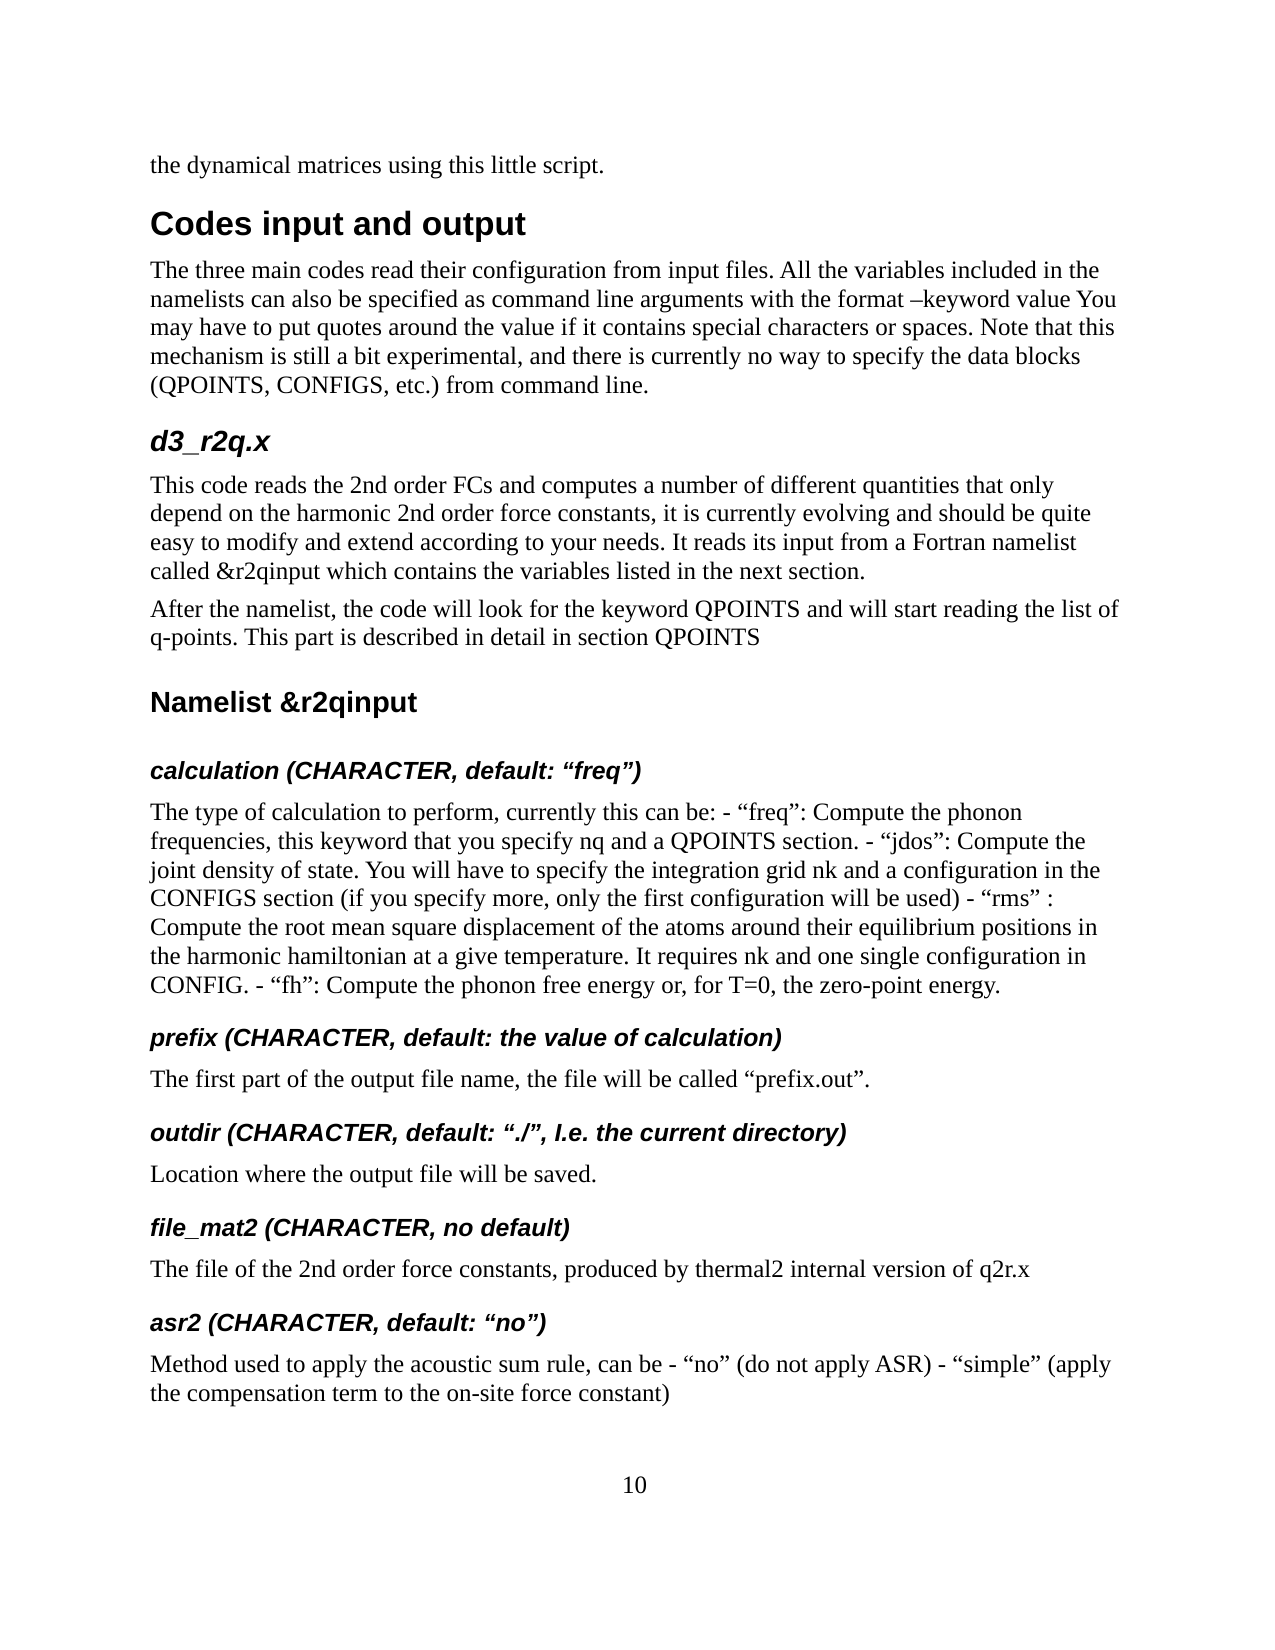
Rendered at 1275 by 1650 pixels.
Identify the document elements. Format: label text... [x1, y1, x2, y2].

text The three main codes read their configuration from input files. All the variables included in the namelists can also be specified as command line arguments with the format –keyword value You may have to put quotes around the value if it contains special characters or spaces. Note that this mechanism is still a bit experimental, and there is currently no way to specify the data blocks (QPOINTS, CONFIGS, etc.) from command line. [150, 255, 1125, 399]
text the dynamical matrices using this little script. [150, 150, 1125, 179]
text Location where the output file will be saved. [150, 1159, 1125, 1188]
subtitle outdir (CHARACTER, default: “./”, I.e. the current directory) [150, 1118, 1125, 1147]
subtitle Namelist &r2qinput [150, 685, 1125, 719]
subtitle calculation (CHARACTER, default: “freq”) [150, 756, 1125, 785]
subtitle d3_r2q.x [150, 424, 1125, 457]
text After the namelist, the code will look for the keyword QPOINTS and will start reading the list of q-points. This part is described in detail in section QPOINTS [150, 594, 1125, 651]
subtitle asr2 (CHARACTER, default: “no”) [150, 1308, 1125, 1336]
text The file of the 2nd order force constants, produced by thermal2 internal version of q2r.x [150, 1254, 1125, 1283]
subtitle prefix (CHARACTER, default: the value of calculation) [150, 1023, 1125, 1052]
subtitle Codes input and output [150, 204, 1125, 242]
text The type of calculation to perform, currently this can be: - “freq”: Compute the phonon frequencies, this keyword that you specify nq and a QPOINTS section. - “jdos”: Compute the joint density of state. You will have to specify the integration grid nk and a configuration in the CONFIGS section (if you specify more, only the first configuration will be used) - “rms” : Compute the root mean square displacement of the atoms around their equilibrium positions in the harmonic hamiltonian at a give temperature. It requires nk and one single configuration in CONFIG. - “fh”: Compute the phonon free energy or, for T=0, the zero-point energy. [150, 797, 1125, 998]
subtitle file_mat2 (CHARACTER, no default) [150, 1213, 1125, 1242]
text Method used to apply the acoustic sum rule, can be - “no” (do not apply ASR) - “simple” (apply the compensation term to the on-site force constant) [150, 1349, 1125, 1406]
text This code reads the 2nd order FCs and computes a number of different quantities that only depend on the harmonic 2nd order force constants, it is currently evolving and should be quite easy to modify and extend according to your needs. It reads its input from a Fortran namelist called &r2qinput which contains the variables listed in the next section. [150, 470, 1125, 585]
text The first part of the output file name, the file will be called “prefix.out”. [150, 1064, 1125, 1093]
